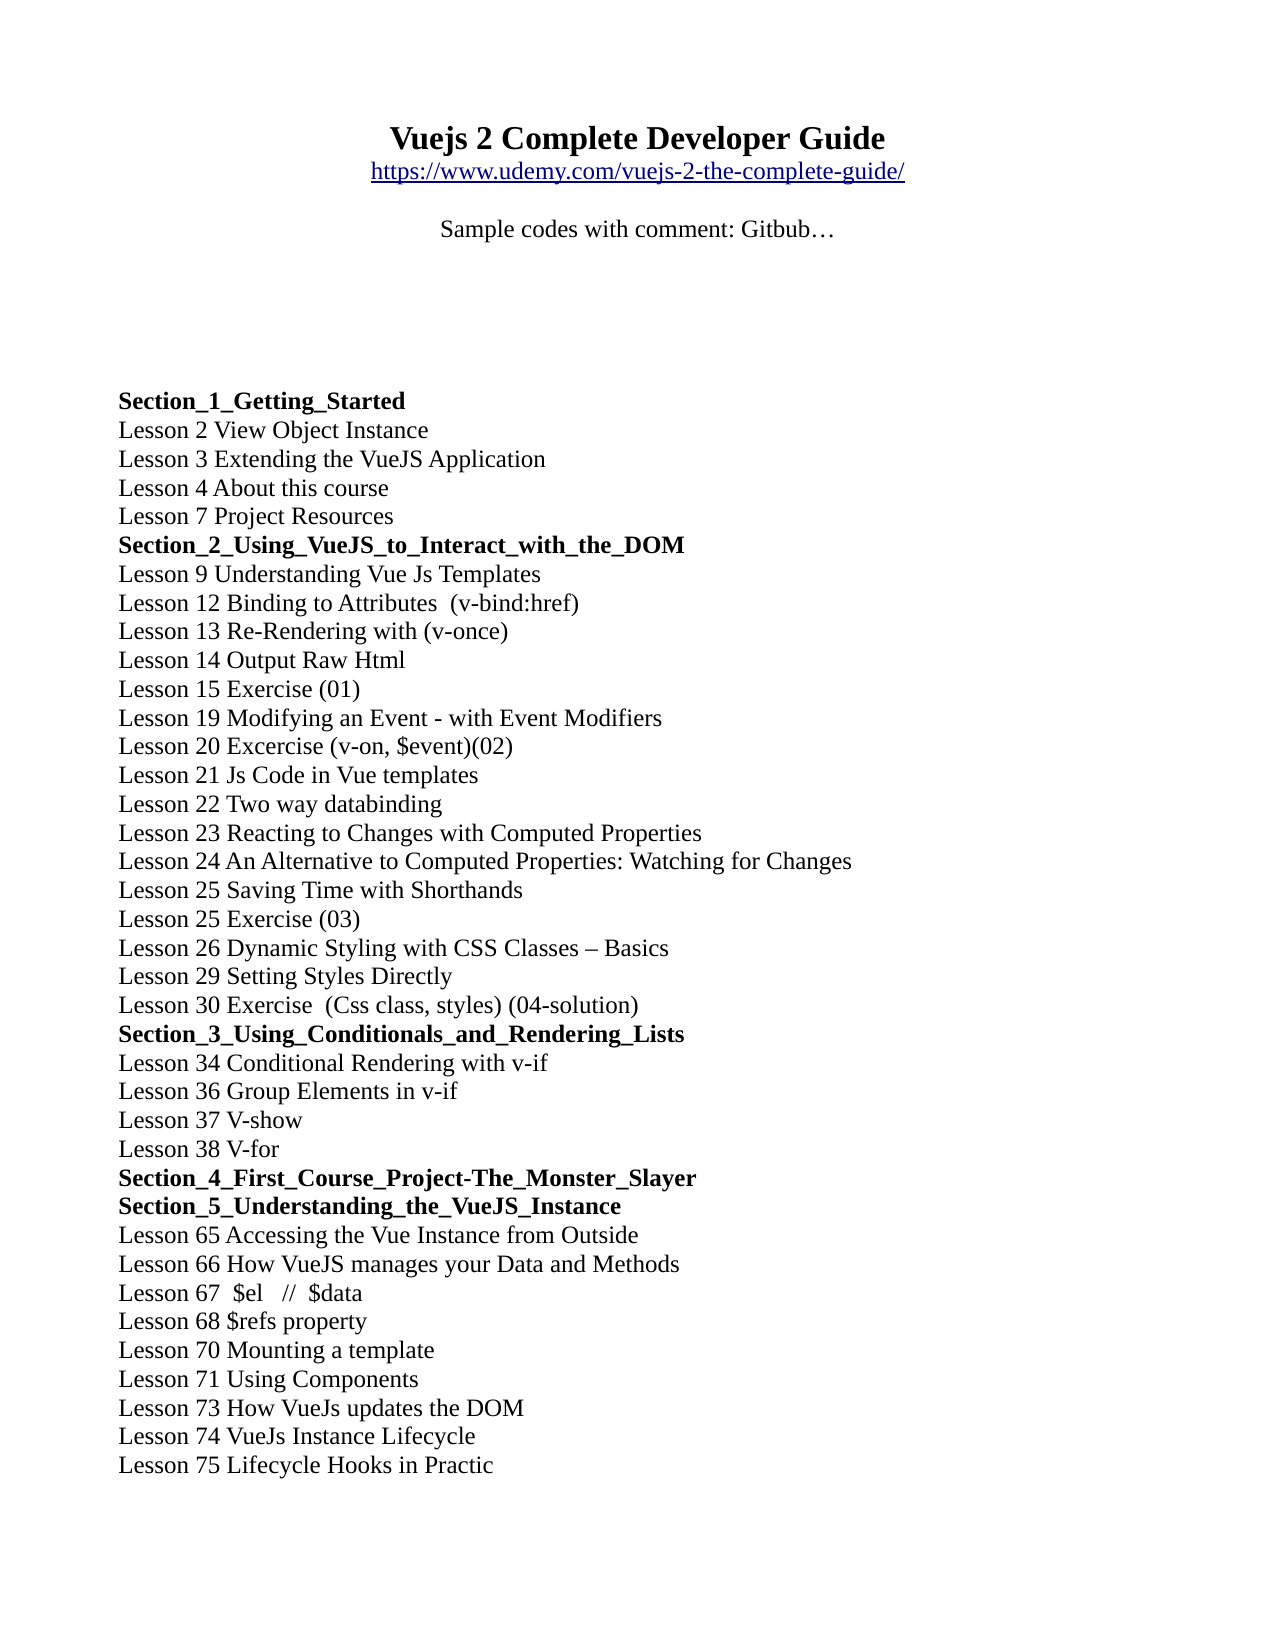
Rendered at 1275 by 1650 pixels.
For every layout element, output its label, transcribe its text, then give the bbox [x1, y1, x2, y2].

text Lesson 23 Reacting to Changes with Computed Properties [118, 818, 1157, 846]
text Section_4_First_Course_Project-The_Monster_Slayer [118, 1163, 1157, 1191]
text Lesson 15 Exercise (01) [118, 674, 1157, 703]
text Section_3_Using_Conditionals_and_Rendering_Lists [118, 1019, 1157, 1048]
text Sample codes with comment: Gitbub… [118, 214, 1157, 243]
text Lesson 73 How VueJs updates the DOM [118, 1393, 1157, 1421]
text Lesson 30 Exercise (Css class, styles) (04-solution) [118, 990, 1157, 1019]
text Lesson 19 Modifying an Event - with Event Modifiers [118, 703, 1157, 731]
text Section_2_Using_VueJS_to_Interact_with_the_DOM [118, 530, 1157, 559]
text Lesson 25 Saving Time with Shorthands [118, 875, 1157, 904]
text Lesson 71 Using Components [118, 1364, 1157, 1393]
text Lesson 9 Understanding Vue Js Templates [118, 559, 1157, 588]
text Lesson 34 Conditional Rendering with v-if [118, 1048, 1157, 1076]
text Lesson 37 V-show [118, 1105, 1157, 1134]
text Lesson 38 V-for [118, 1134, 1157, 1163]
text Vuejs 2 Complete Developer Guide [118, 118, 1157, 156]
text Lesson 3 Extending the VueJS Application [118, 444, 1157, 473]
text Lesson 36 Group Elements in v-if [118, 1076, 1157, 1105]
text Lesson 67 $el // $data [118, 1278, 1157, 1306]
text Lesson 66 How VueJS manages your Data and Methods [118, 1249, 1157, 1278]
text Lesson 2 View Object Instance [118, 415, 1157, 444]
text Section_1_Getting_Started [118, 386, 1157, 415]
text Lesson 13 Re-Rendering with (v-once) [118, 616, 1157, 645]
text Lesson 24 An Alternative to Computed Properties: Watching for Changes [118, 846, 1157, 875]
text Lesson 65 Accessing the Vue Instance from Outside [118, 1220, 1157, 1249]
text Lesson 26 Dynamic Styling with CSS Classes – Basics [118, 933, 1157, 961]
text Lesson 12 Binding to Attributes (v-bind:href) [118, 588, 1157, 616]
text Section_5_Understanding_the_VueJS_Instance [118, 1191, 1157, 1220]
text Lesson 4 About this course [118, 473, 1157, 501]
text Lesson 20 Excercise (v-on, $event)(02) [118, 731, 1157, 760]
text https://www.udemy.com/vuejs-2-the-complete-guide/ [118, 156, 1157, 185]
text Lesson 68 $refs property [118, 1306, 1157, 1335]
text Lesson 74 VueJs Instance Lifecycle [118, 1421, 1157, 1450]
text Lesson 75 Lifecycle Hooks in Practic [118, 1450, 1157, 1479]
text Lesson 70 Mounting a template [118, 1335, 1157, 1364]
text Lesson 21 Js Code in Vue templates [118, 760, 1157, 789]
text Lesson 14 Output Raw Html [118, 645, 1157, 674]
text Lesson 29 Setting Styles Directly [118, 961, 1157, 990]
text Lesson 22 Two way databinding [118, 789, 1157, 818]
text Lesson 7 Project Resources [118, 501, 1157, 530]
text Lesson 25 Exercise (03) [118, 904, 1157, 933]
